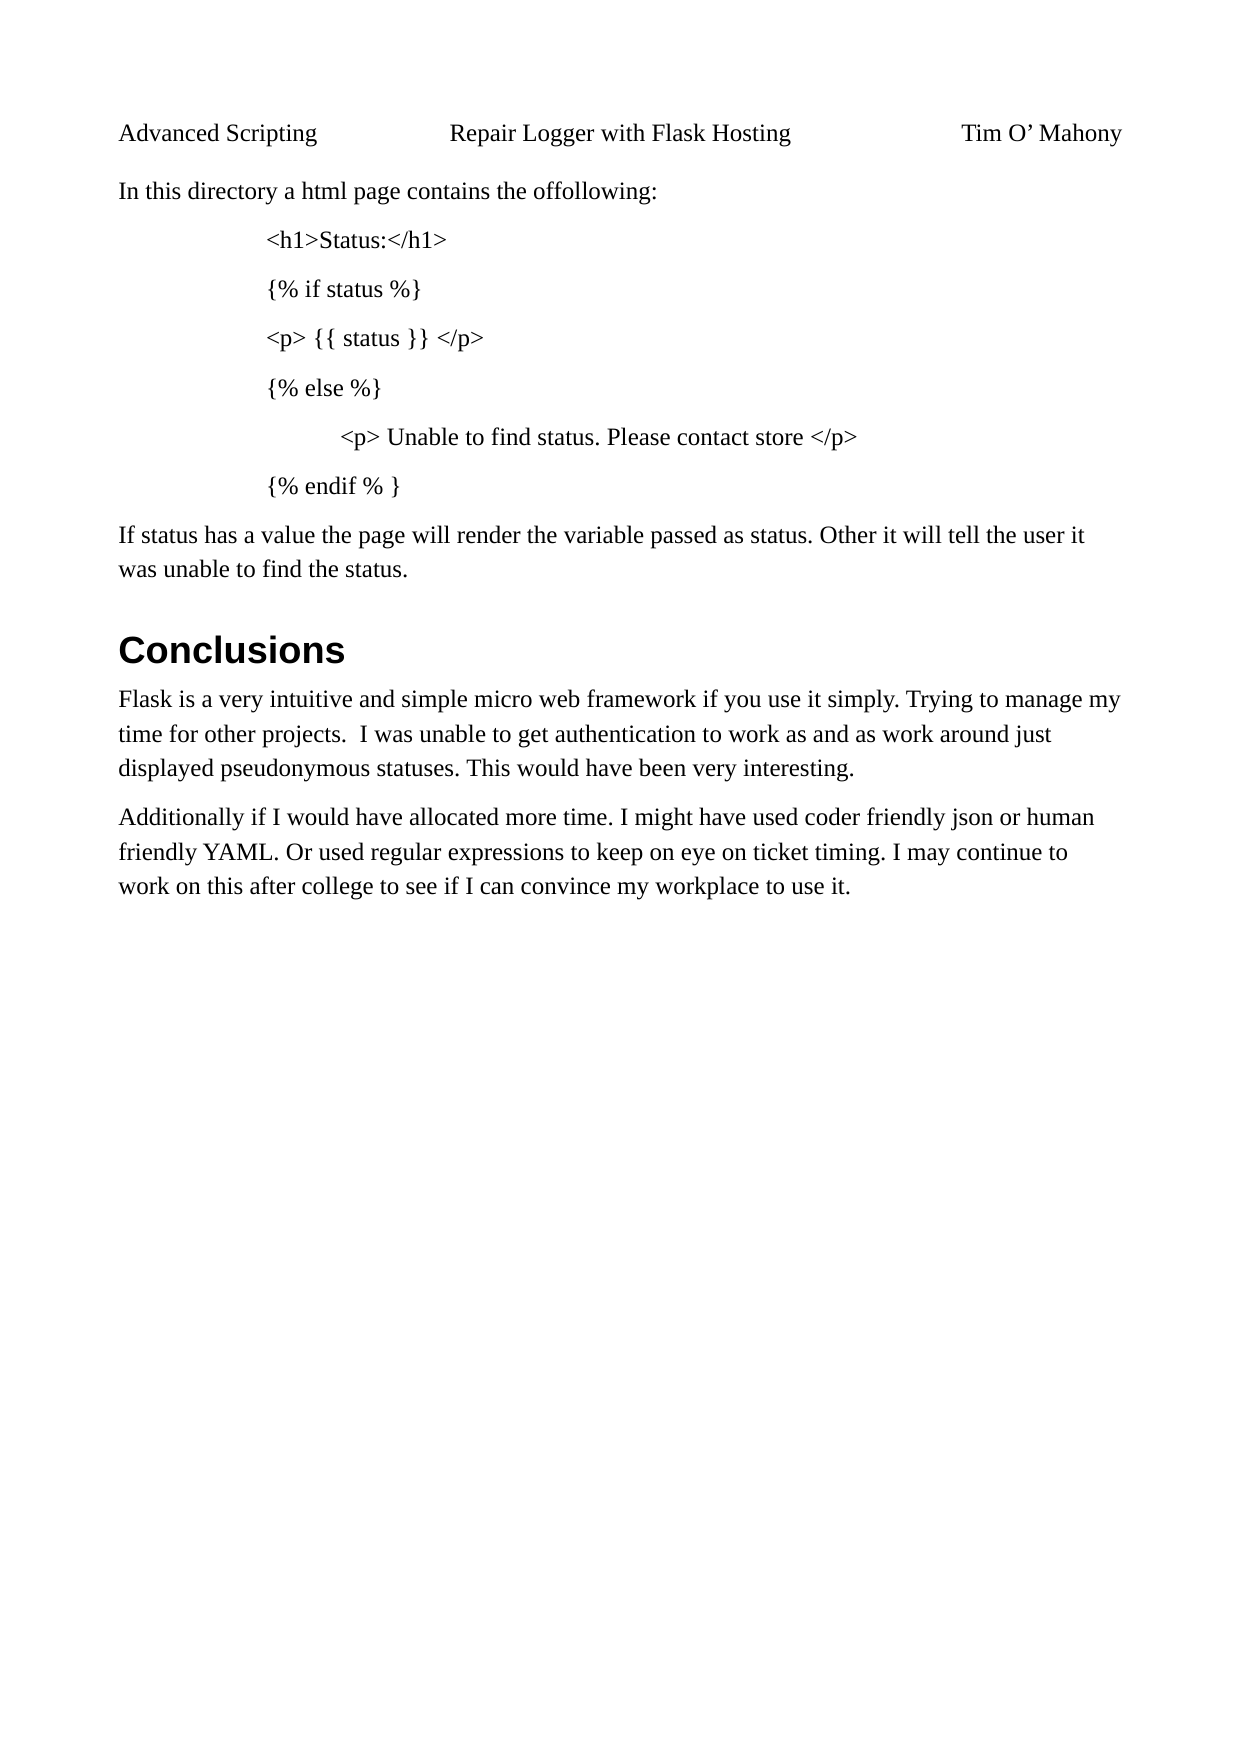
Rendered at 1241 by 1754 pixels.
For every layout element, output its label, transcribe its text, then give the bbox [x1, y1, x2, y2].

subtitle Conclusions [118, 628, 1122, 672]
text {% else %} [118, 373, 1122, 401]
text {% endif % } [118, 471, 1122, 499]
text {% if status %} [118, 274, 1122, 303]
text Flask is a very intuitive and simple micro web framework if you use it simply. Trying to manage my time for other projects. I was unable to get authentication to work as and as work around just displayed pseudonymous statuses. This would have been very interesting. [118, 684, 1122, 782]
text <p> Unable to find status. Please contact store </p> [118, 422, 1122, 450]
text Additionally if I would have allocated more time. I might have used coder friendly json or human friendly YAML. Or used regular expressions to keep on eye on ticket timing. I may continue to work on this after college to see if I can convince my workplace to use it. [118, 802, 1122, 900]
text In this directory a html page contains the offollowing: [118, 176, 1122, 205]
text <h1>Status:</h1> [118, 225, 1122, 254]
text If status has a value the page will render the variable passed as status. Other it will tell the user it was unable to find the status. [118, 520, 1122, 583]
text <p> {{ status }} </p> [118, 323, 1122, 352]
